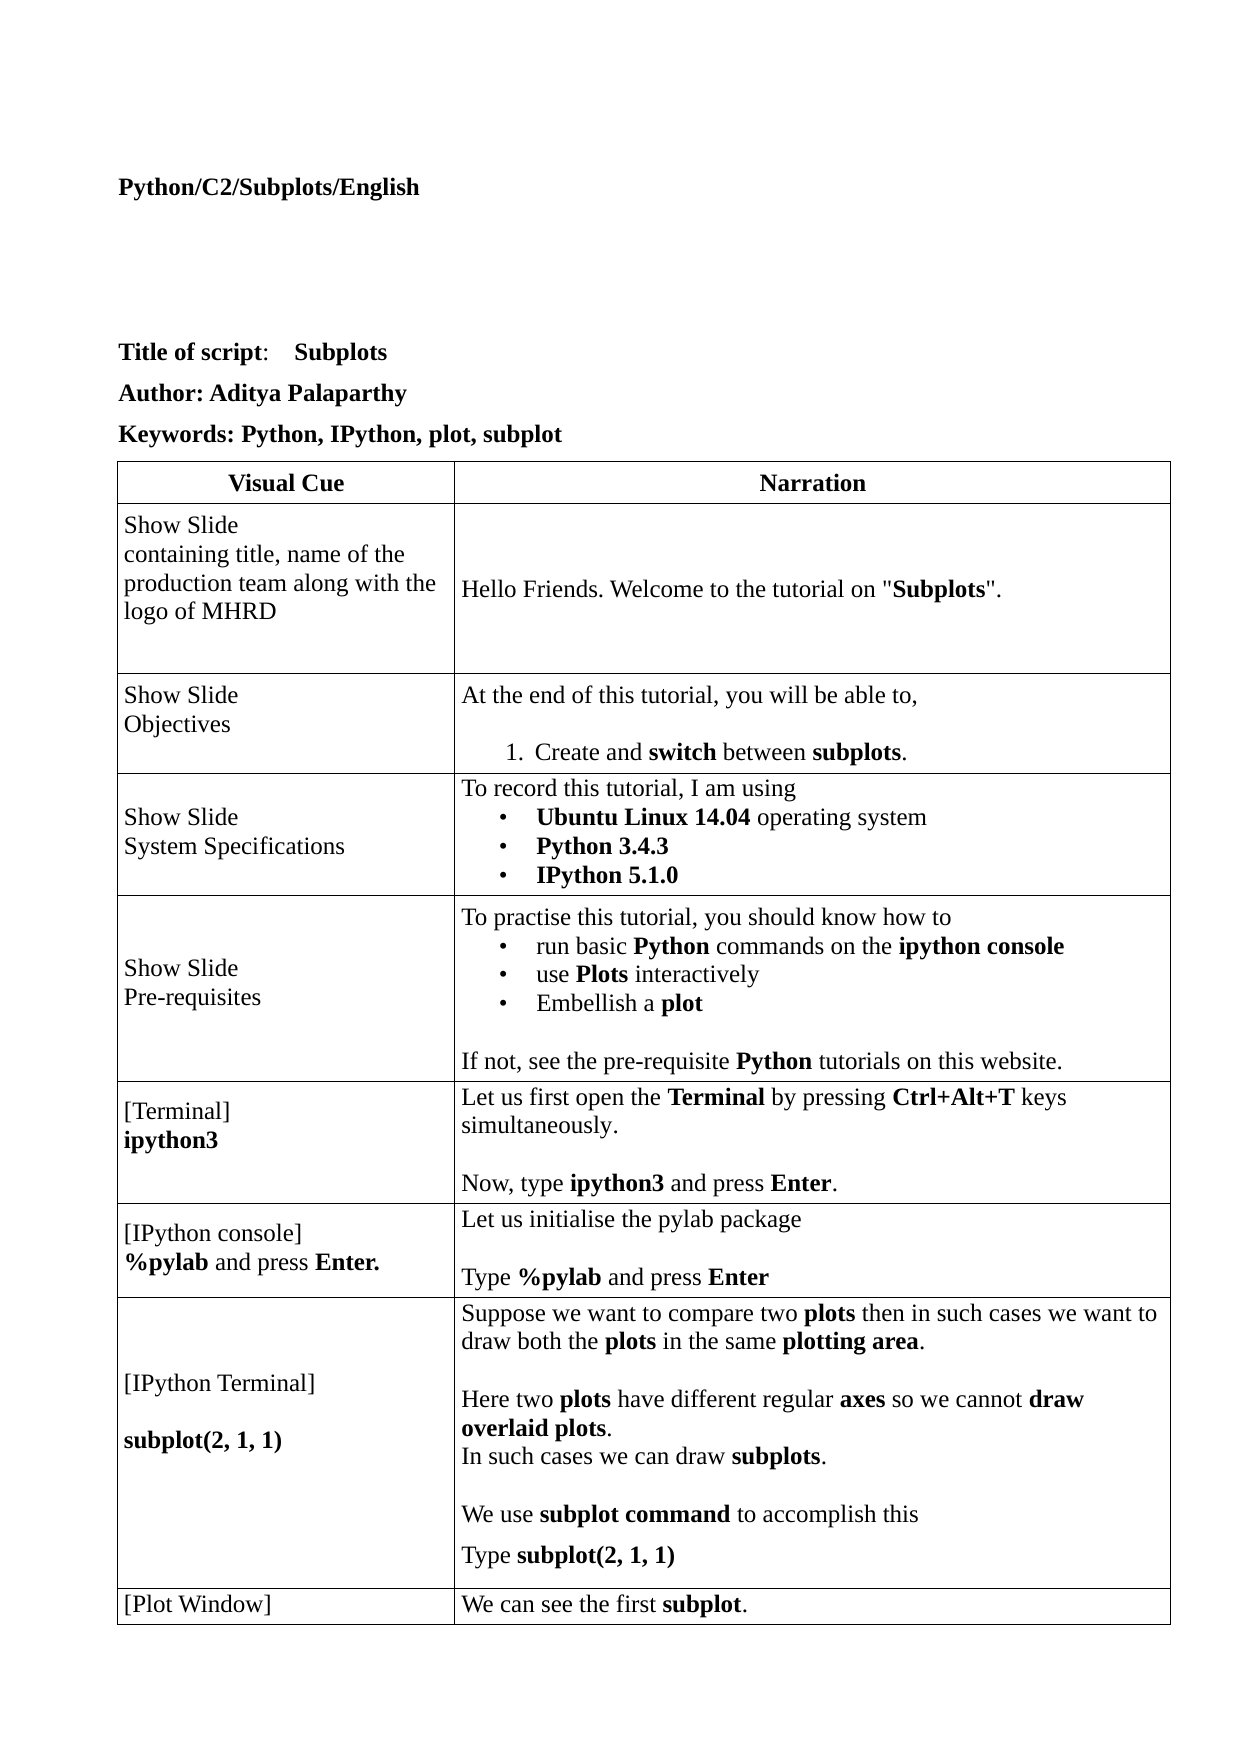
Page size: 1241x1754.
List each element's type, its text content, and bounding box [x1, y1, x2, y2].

table_cell Show Slide containing title, name of the production team along with the logo of MHRD [118, 504, 454, 673]
table_cell [Plot Window] [118, 1589, 454, 1624]
text Title of script: Subplots [118, 337, 1122, 366]
table_cell We can see the first subplot. [455, 1589, 1170, 1624]
table_header Narration [455, 462, 1170, 503]
table_header Visual Cue [118, 462, 454, 503]
table_cell [IPython console] %pylab and press Enter. [118, 1204, 454, 1297]
table_cell Show Slide System Specifications [118, 774, 454, 895]
subtitle Python/C2/Subplots/English [118, 172, 1122, 201]
table_cell Let us initialise the pylab package Type %pylab and press Enter [455, 1204, 1170, 1297]
table_cell To practise this tutorial, you should know how to run basic Python commands on the ipython console use Plots interactively Embellish a plot If not, see the pre-requisite Python tutorials on this website. [455, 896, 1170, 1081]
table_cell Suppose we want to compare two plots then in such cases we want to draw both the plots in the same plotting area. Here two plots have different regular axes so we cannot draw overlaid plots. In such cases we can draw subplots. We use subplot command to accomplish this Type subplot(2, 1, 1) [455, 1298, 1170, 1588]
table_cell Show Slide Pre-requisites [118, 896, 454, 1081]
text Keywords: Python, IPython, plot, subplot [118, 419, 1122, 448]
table_cell [IPython Terminal] subplot(2, 1, 1) [118, 1298, 454, 1588]
table_cell To record this tutorial, I am using Ubuntu Linux 14.04 operating system Python 3.4.3 IPython 5.1.0 [455, 774, 1170, 895]
text Author: Aditya Palaparthy [118, 378, 1122, 407]
table_cell Show Slide Objectives [118, 674, 454, 772]
table_cell At the end of this tutorial, you will be able to, Create and switch between subplots. [455, 674, 1170, 772]
table_cell Let us first open the Terminal by pressing Ctrl+Alt+T keys simultaneously. Now, type ipython3 and press Enter. [455, 1082, 1170, 1203]
table_cell Hello Friends. Welcome to the tutorial on "Subplots". [455, 504, 1170, 673]
table_cell [Terminal] ipython3 [118, 1082, 454, 1203]
